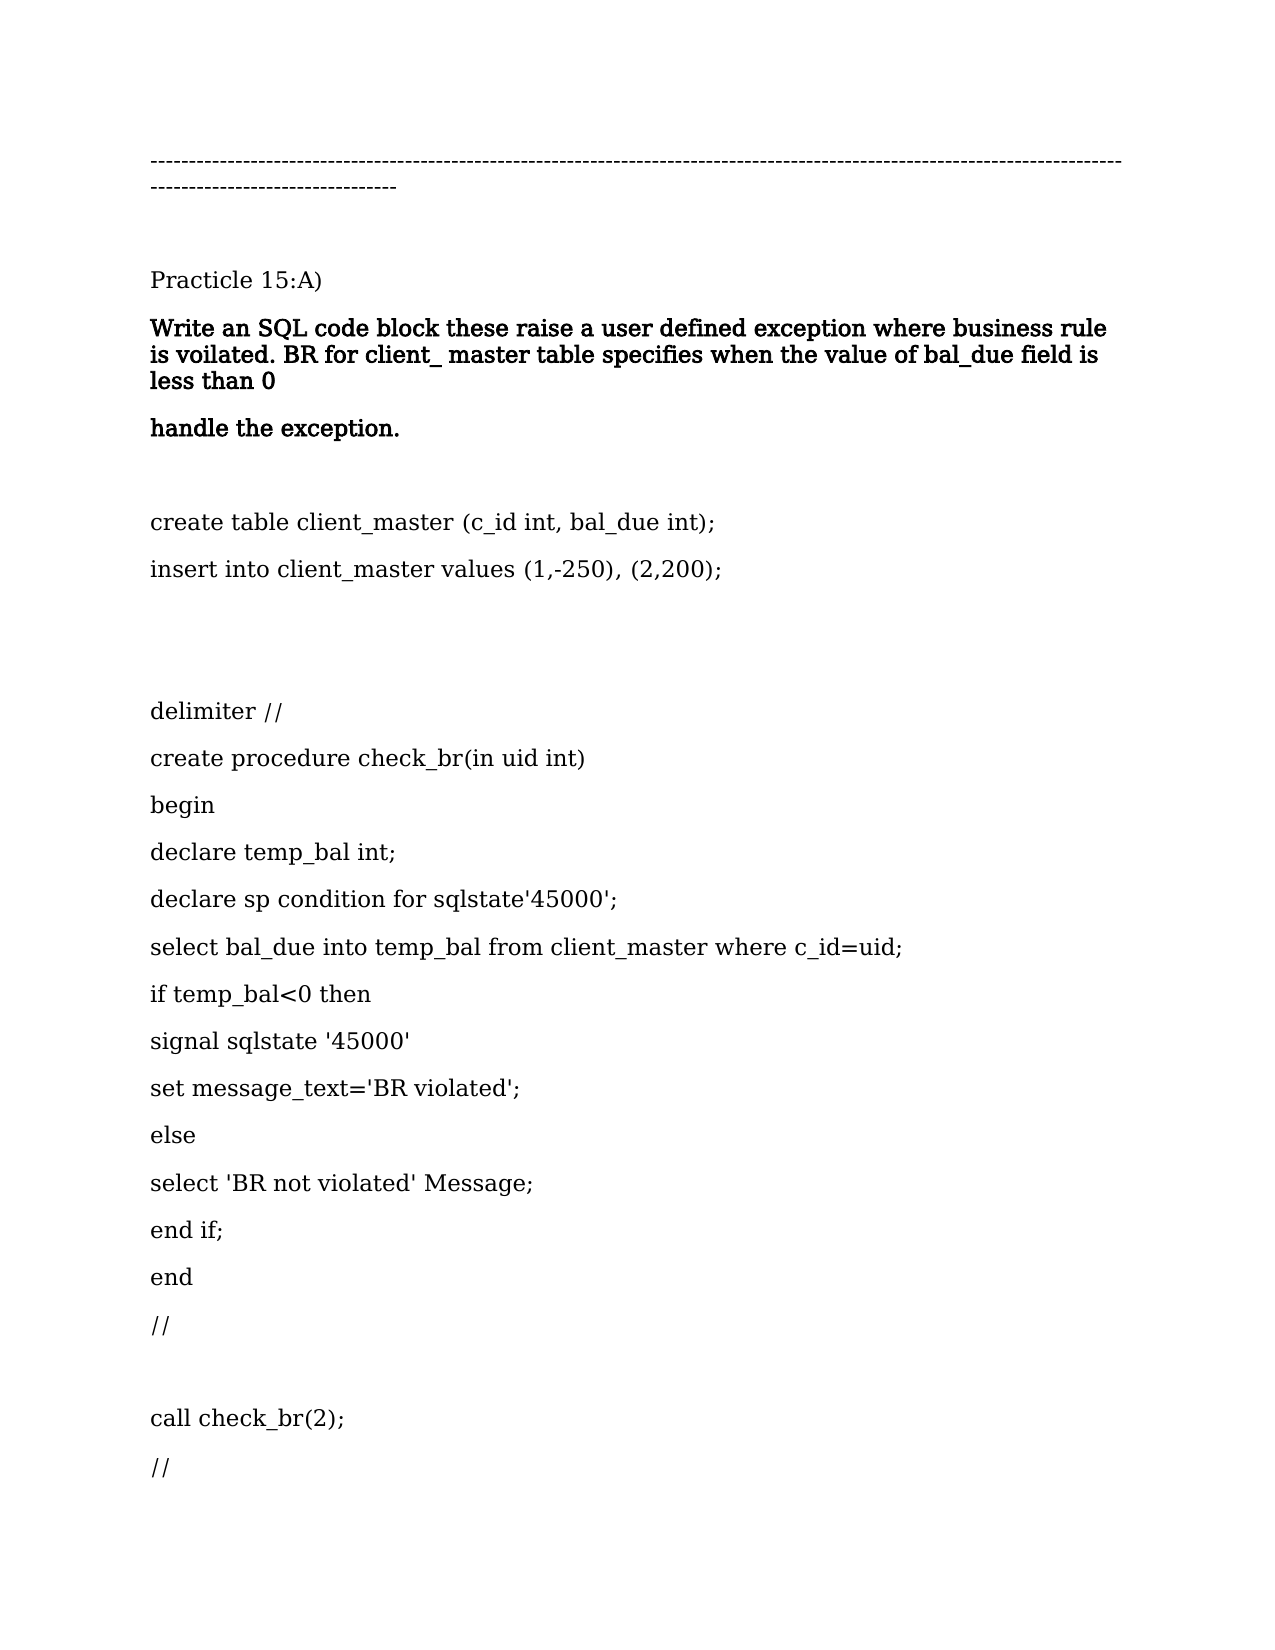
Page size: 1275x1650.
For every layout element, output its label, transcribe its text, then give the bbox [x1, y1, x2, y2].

text begin [150, 795, 1125, 818]
text insert into client_master values (1,-250), (2,200); [150, 559, 1125, 582]
text Write an SQL code block these raise a user defined exception where business rule is voilated. BR for client_ master table specifies when the value of bal_due field is less than 0 [150, 318, 1125, 393]
text declare temp_bal int; [150, 842, 1125, 865]
text else [150, 1126, 1125, 1148]
text create procedure check_br(in uid int) [150, 748, 1125, 771]
text // [150, 1314, 1125, 1337]
text declare sp condition for sqlstate'45000'; [150, 890, 1125, 913]
text create table client_master (c_id int, bal_due int); [150, 512, 1125, 535]
text end if; [150, 1220, 1125, 1243]
text end [150, 1267, 1125, 1290]
text -------------------------------------------------------------------------------------------------------------------------------------------------------------- [150, 150, 1125, 199]
text handle the exception. [150, 418, 1125, 441]
text select 'BR not violated' Message; [150, 1173, 1125, 1196]
text signal sqlstate '45000' [150, 1031, 1125, 1054]
text delimiter // [150, 701, 1125, 724]
text Practicle 15:A) [150, 271, 1125, 294]
text select bal_due into temp_bal from client_master where c_id=uid; [150, 937, 1125, 960]
text if temp_bal<0 then [150, 984, 1125, 1007]
text set message_text='BR violated'; [150, 1078, 1125, 1101]
text // [150, 1456, 1125, 1479]
text call check_br(2); [150, 1409, 1125, 1432]
